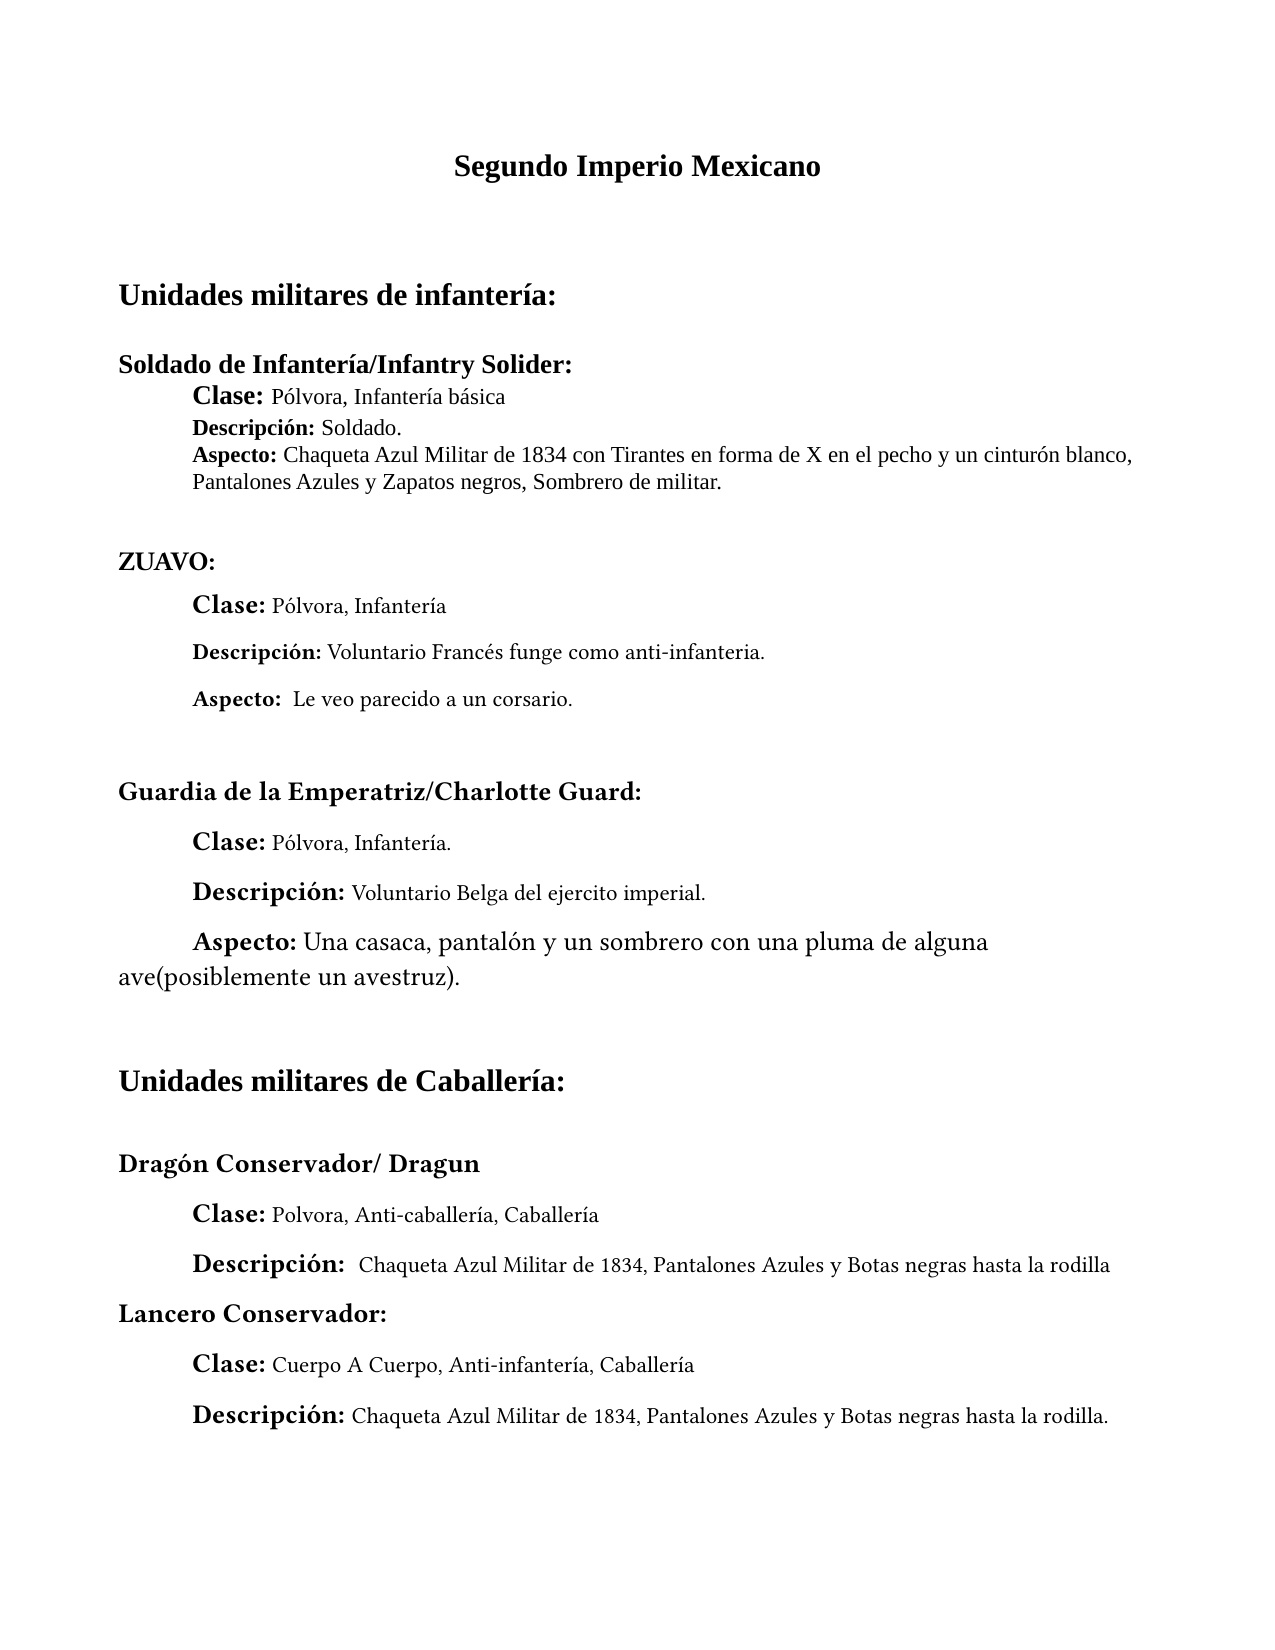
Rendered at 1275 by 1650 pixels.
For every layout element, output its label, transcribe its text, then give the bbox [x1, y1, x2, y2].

text Clase: Pólvora, Infantería. [118, 826, 1157, 857]
text Aspecto: Le veo parecido a un corsario. [118, 684, 1157, 712]
text Clase: Pólvora, Infantería básica [118, 379, 1157, 410]
text Descripción: Chaqueta Azul Militar de 1834, Pantalones Azules y Botas negras hasta la rodilla [118, 1248, 1157, 1279]
text Guardia de la Emperatriz/Charlotte Guard: [118, 776, 1157, 807]
text Aspecto: Chaqueta Azul Militar de 1834 con Tirantes en forma de X en el pecho y un cinturón blanco, Pantalones Azules y Zapatos negros, Sombrero de militar. [118, 442, 1157, 494]
text Clase: Pólvora, Infantería [118, 589, 1157, 620]
text Dragón Conservador/ Dragun [118, 1148, 1157, 1179]
text Descripción: Soldado. [118, 410, 1157, 442]
text Descripción: Voluntario Francés funge como anti-infanteria. [118, 639, 1157, 665]
text Unidades militares de Caballería: [118, 1062, 1157, 1098]
text Descripción: Chaqueta Azul Militar de 1834, Pantalones Azules y Botas negras hasta la rodilla. [118, 1399, 1157, 1430]
text Segundo Imperio Mexicano [118, 147, 1157, 183]
text Lancero Conservador: [118, 1298, 1157, 1329]
text Clase: Polvora, Anti-caballería, Caballería [118, 1198, 1157, 1229]
subtitle ZUAVO: [118, 546, 1157, 577]
text Aspecto: Una casaca, pantalón y un sombrero con una pluma de alguna ave(posiblemente un avestruz). [118, 926, 1157, 992]
text Unidades militares de infantería: [118, 276, 1157, 312]
text Descripción: Voluntario Belga del ejercito imperial. [118, 876, 1157, 907]
text Soldado de Infantería/Infantry Solider: [118, 348, 1157, 379]
text Clase: Cuerpo A Cuerpo, Anti-infantería, Caballería [118, 1349, 1157, 1379]
